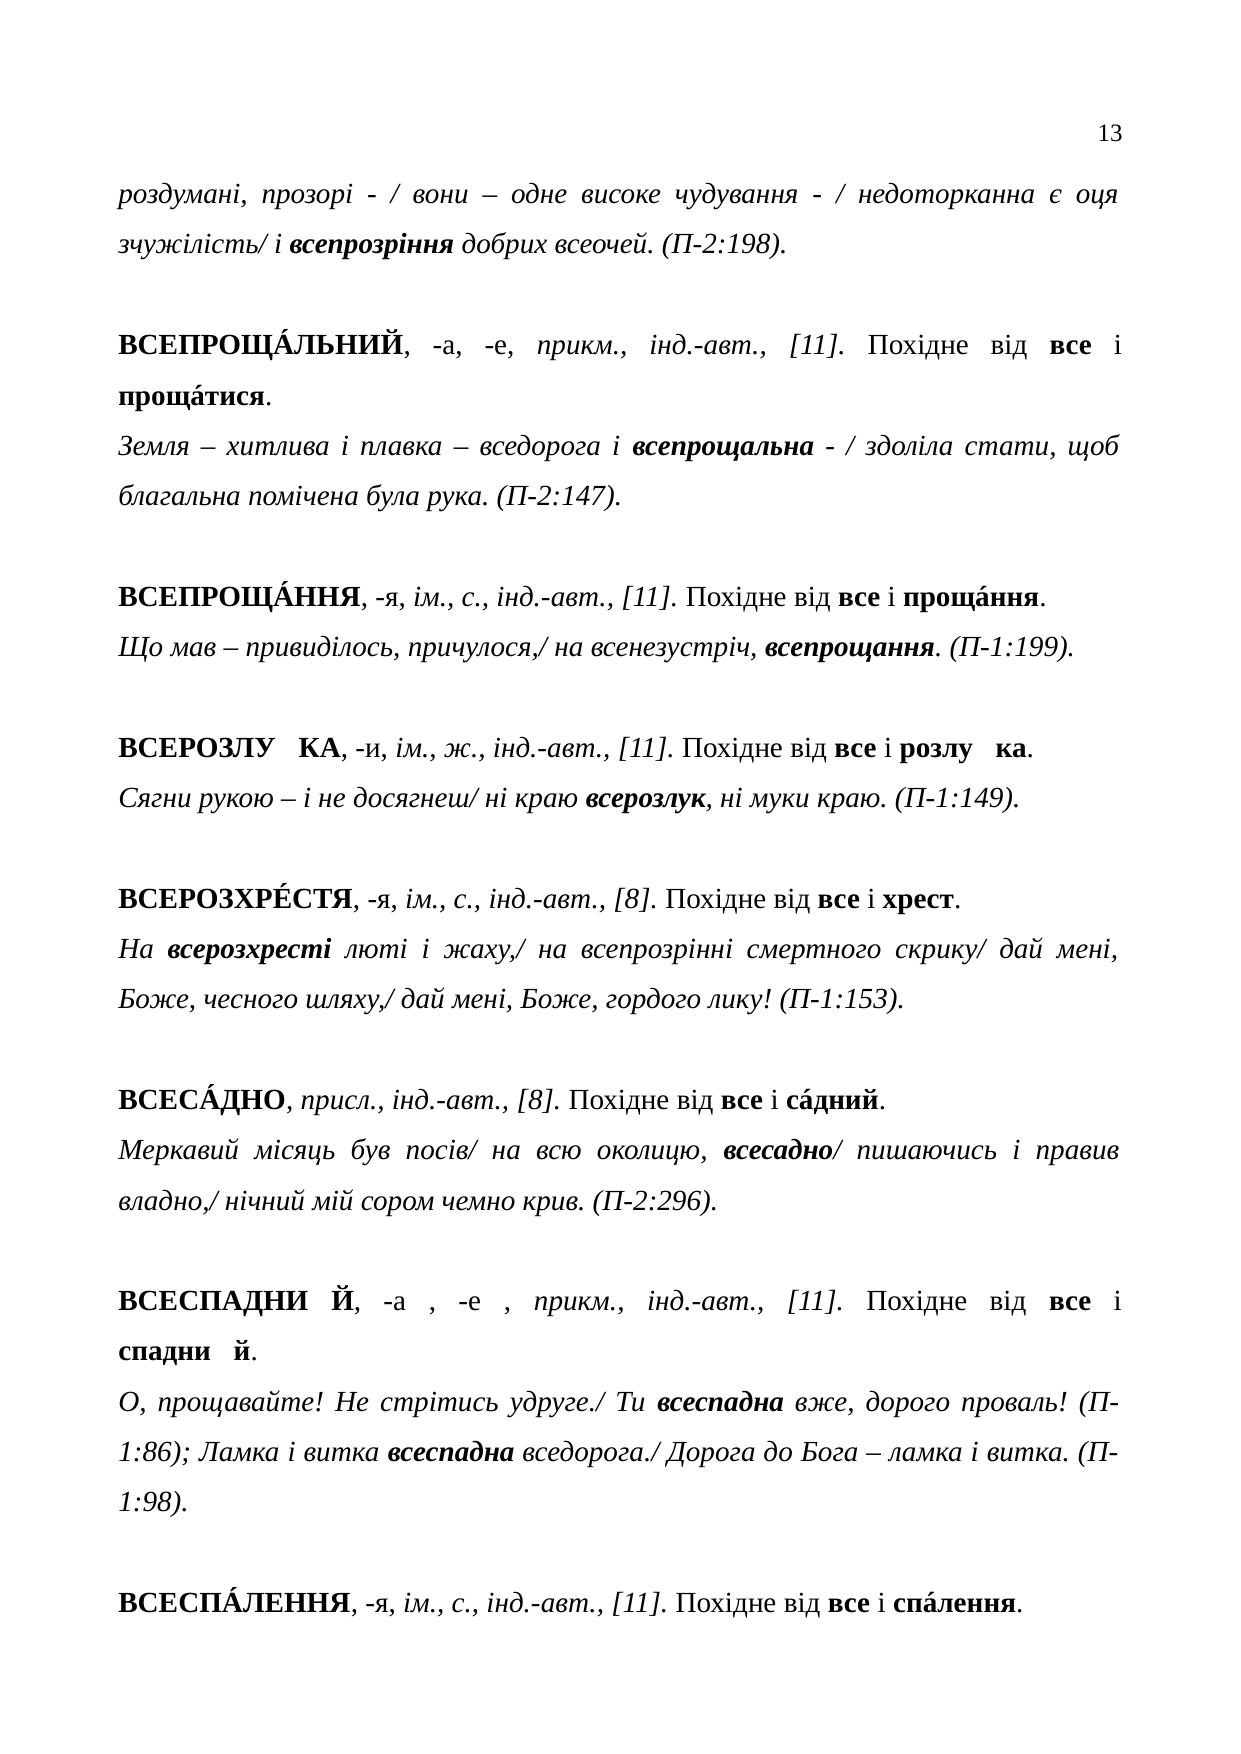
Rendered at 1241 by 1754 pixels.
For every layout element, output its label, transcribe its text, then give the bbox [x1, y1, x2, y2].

subtitle Всесáдно, присл., інд.-авт., [8]. Похідне від все і сáдний. [118, 1082, 1122, 1116]
subtitle Всепрощáння, -я, ім., с., інд.-авт., [11]. Похідне від все і прощáння. [118, 579, 1122, 612]
subtitle О, прощавайте! Не стрітись удруге./ Ти всеспадна вже, дорого проваль! (П-1:86); Ламка і витка всеспадна вседорога./ Дорога до Бога – ламка і витка. (П-1:98). [118, 1384, 1122, 1518]
subtitle Земля – хитлива і плавка – вседорога і всепрощальна - / здоліла стати, щоб благальна помічена була рука. (П-2:147). [118, 428, 1122, 512]
subtitle На всерозхресті люті і жаху,/ на всепрозрінні смертного скрику/ дай мені, Боже, чесного шляху,/ дай мені, Боже, гордого лику! (П-1:153). [118, 931, 1122, 1015]
subtitle ВсеспаднИй, -а, -е, прикм., інд.-авт., [11]. Похідне від все і спадний. [118, 1283, 1122, 1367]
subtitle Що мав – привиділось, причулося,/ на всенезустріч, всепрощання. (П-1:199). [118, 629, 1122, 663]
subtitle Всеспáлення, -я, ім., с., інд.-авт., [11]. Похідне від все і спáлення. [118, 1585, 1122, 1619]
subtitle Всерозлука, -и, ім., ж., інд.-авт., [11]. Похідне від все і розлука. [118, 730, 1122, 763]
subtitle роздумані, прозорі - / вони – одне високе чудування - / недоторканна є оця зчужілість/ і всепрозріння добрих всеочей. (П-2:198). [118, 176, 1122, 260]
subtitle Всерозхрéстя, -я, ім., с., інд.-авт., [8]. Похідне від все і хрест. [118, 881, 1122, 914]
subtitle Всепрощáльний, -а, -е, прикм., інд.-авт., [11]. Похідне від все і прощáтися. [118, 327, 1122, 411]
subtitle Сягни рукою – і не досягнеш/ ні краю всерозлук, ні муки краю. (П-1:149). [118, 780, 1122, 814]
subtitle Меркавий місяць був посів/ на всю околицю, всесадно/ пишаючись і правив владно,/ нічний мій сором чемно крив. (П-2:296). [118, 1132, 1122, 1216]
